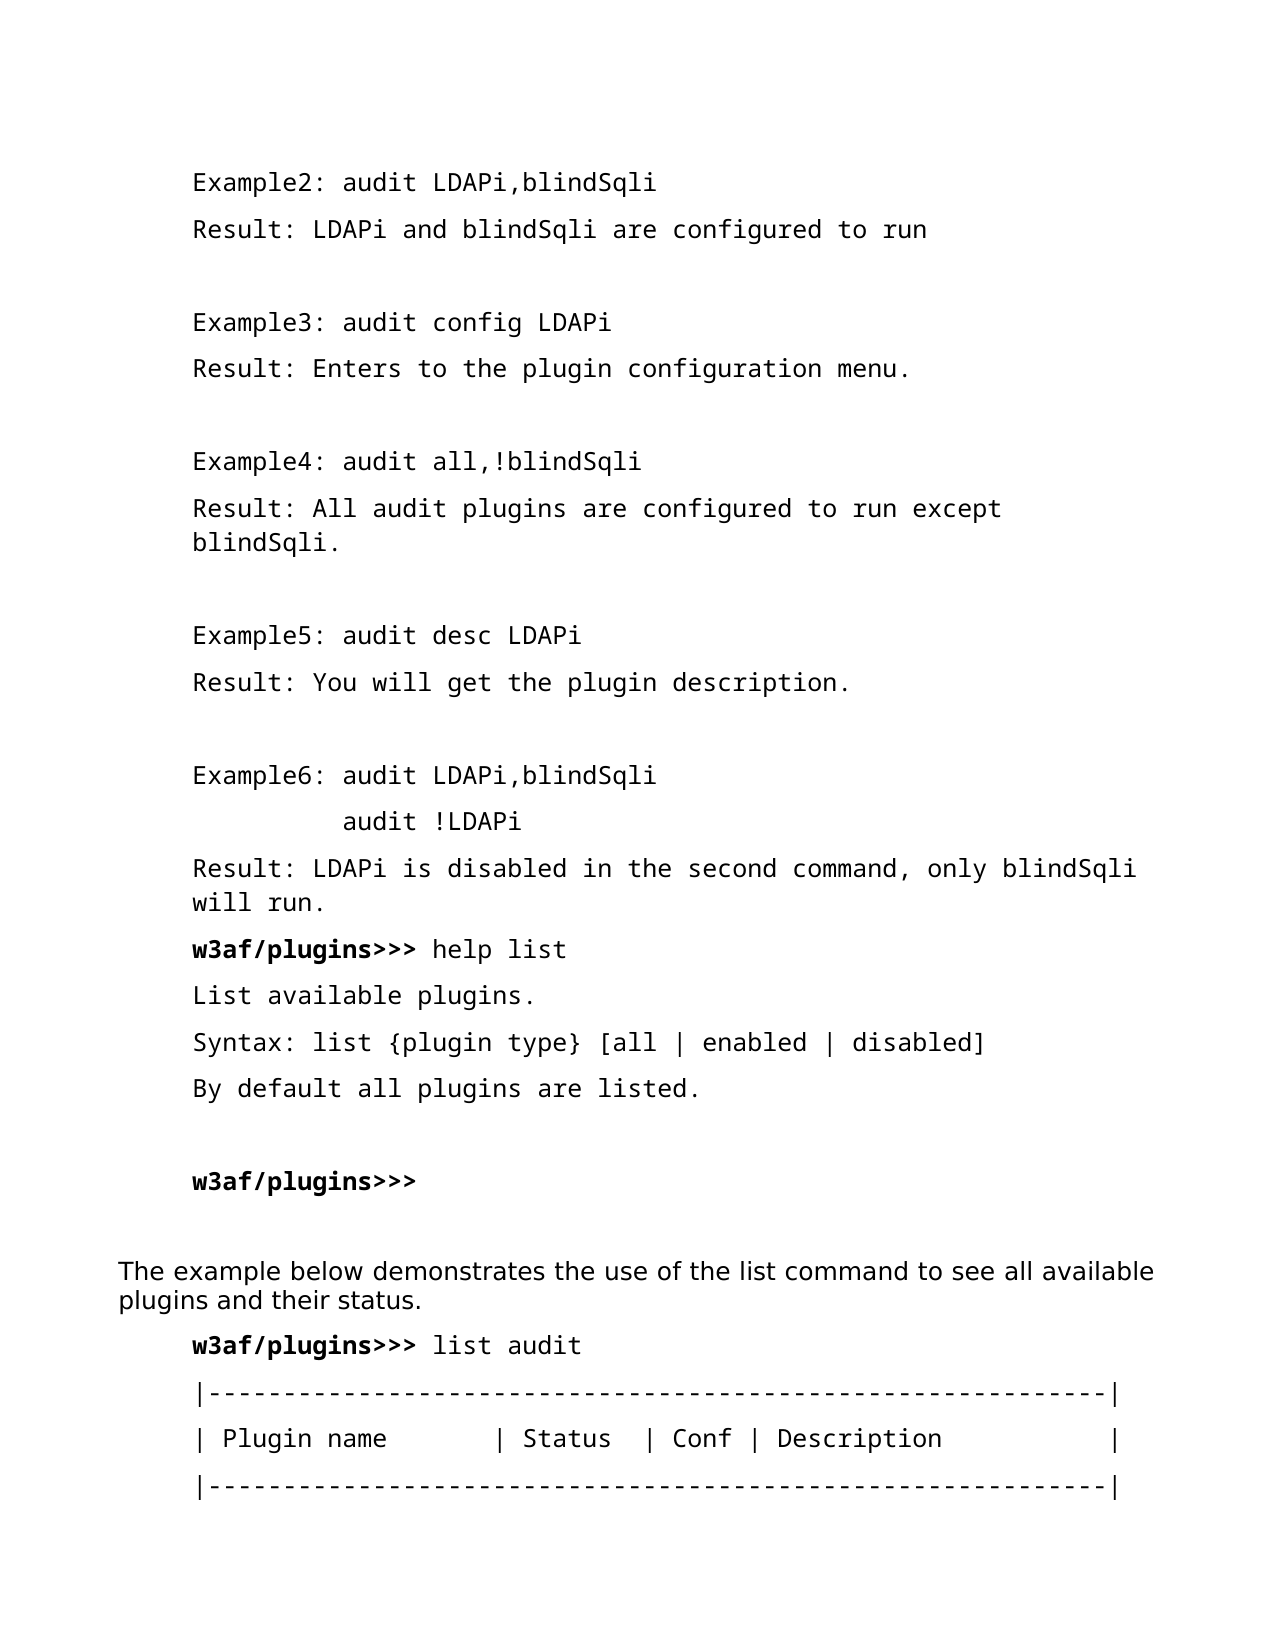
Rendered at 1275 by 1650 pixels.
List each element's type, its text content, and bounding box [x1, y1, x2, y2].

text The example below demonstrates the use of the list command to see all available plugins and their status. [118, 1257, 1157, 1316]
text Example4: audit all,!blindSqli [192, 444, 1157, 478]
text Result: Enters to the plugin configuration menu. [192, 351, 1157, 385]
text Example3: audit config LDAPi [192, 304, 1157, 338]
text |------------------------------------------------------------| [192, 1374, 1157, 1409]
text Result: LDAPi is disabled in the second command, only blindSqli will run. [192, 851, 1157, 919]
text Result: All audit plugins are configured to run except blindSqli. [192, 491, 1157, 559]
text List available plugins. [192, 978, 1157, 1012]
text Example6: audit LDAPi,blindSqli [192, 757, 1157, 792]
text w3af/plugins>>> list audit [192, 1328, 1157, 1362]
text Result: You will get the plugin description. [192, 664, 1157, 698]
text By default all plugins are listed. [192, 1071, 1157, 1105]
text w3af/plugins>>> help list [192, 931, 1157, 965]
text |------------------------------------------------------------| [192, 1468, 1157, 1502]
text | Plugin name | Status | Conf | Description | [192, 1421, 1157, 1455]
text w3af/plugins>>> [192, 1164, 1157, 1198]
text Syntax: list {plugin type} [all | enabled | disabled] [192, 1024, 1157, 1058]
text Result: LDAPi and blindSqli are configured to run [192, 211, 1157, 245]
text Example2: audit LDAPi,blindSqli [192, 165, 1157, 199]
text audit !LDAPi [192, 804, 1157, 838]
